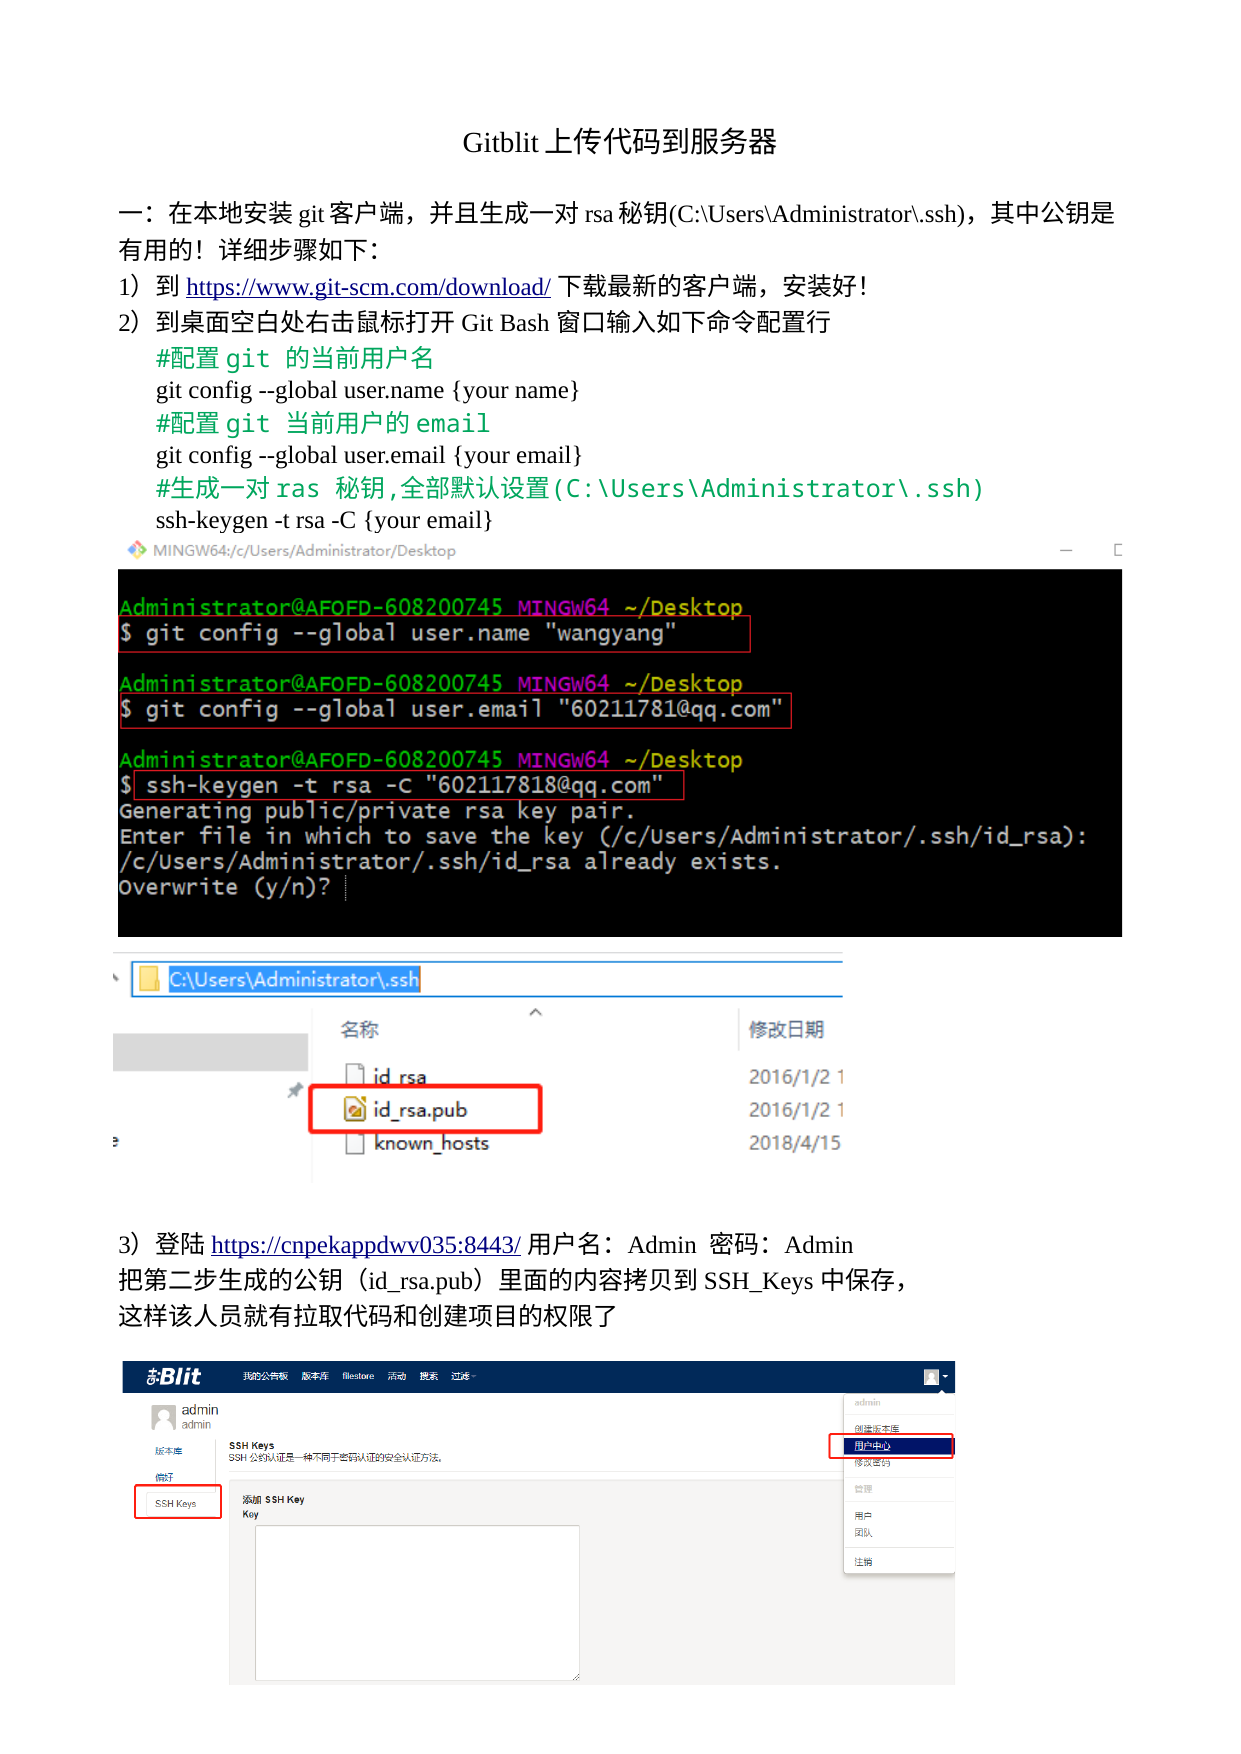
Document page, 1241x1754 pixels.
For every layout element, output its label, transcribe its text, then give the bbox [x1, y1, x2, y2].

text Gitblit上传代码到服务器 [118, 118, 1122, 160]
text git config --global user.name {your name} [118, 375, 1122, 404]
text 1）到 https://www.git-scm.com/download/ 下载最新的客户端，安装好！ [118, 266, 1122, 303]
text ssh-keygen -t rsa -C {your email} [118, 505, 1122, 533]
text #生成一对ras 秘钥,全部默认设置(C:\Users\Administrator\.ssh) [118, 469, 1122, 505]
text 这样该人员就有拉取代码和创建项目的权限了 [118, 1297, 1122, 1333]
text #配置git 的当前用户名 [118, 339, 1122, 375]
text 2）到桌面空白处右击鼠标打开 Git Bash 窗口输入如下命令配置行 [118, 303, 1122, 339]
picture [118, 533, 1123, 937]
picture [113, 952, 843, 1183]
text #配置git 当前用户的email [118, 404, 1122, 440]
text 把第二步生成的公钥（id_rsa.pub）里面的内容拷贝到 SSH_Keys 中保存， [118, 1261, 1122, 1297]
text git config --global user.email {your email} [118, 440, 1122, 469]
picture [122, 1361, 956, 1685]
text 一：在本地安装git客户端，并且生成一对rsa秘钥(C:\Users\Administrator\.ssh)，其中公钥是有用的！详细步骤如下： [118, 194, 1122, 266]
text 3）登陆 https://cnpekappdwv035:8443/ 用户名：Admin 密码：Admin [118, 1224, 1122, 1261]
